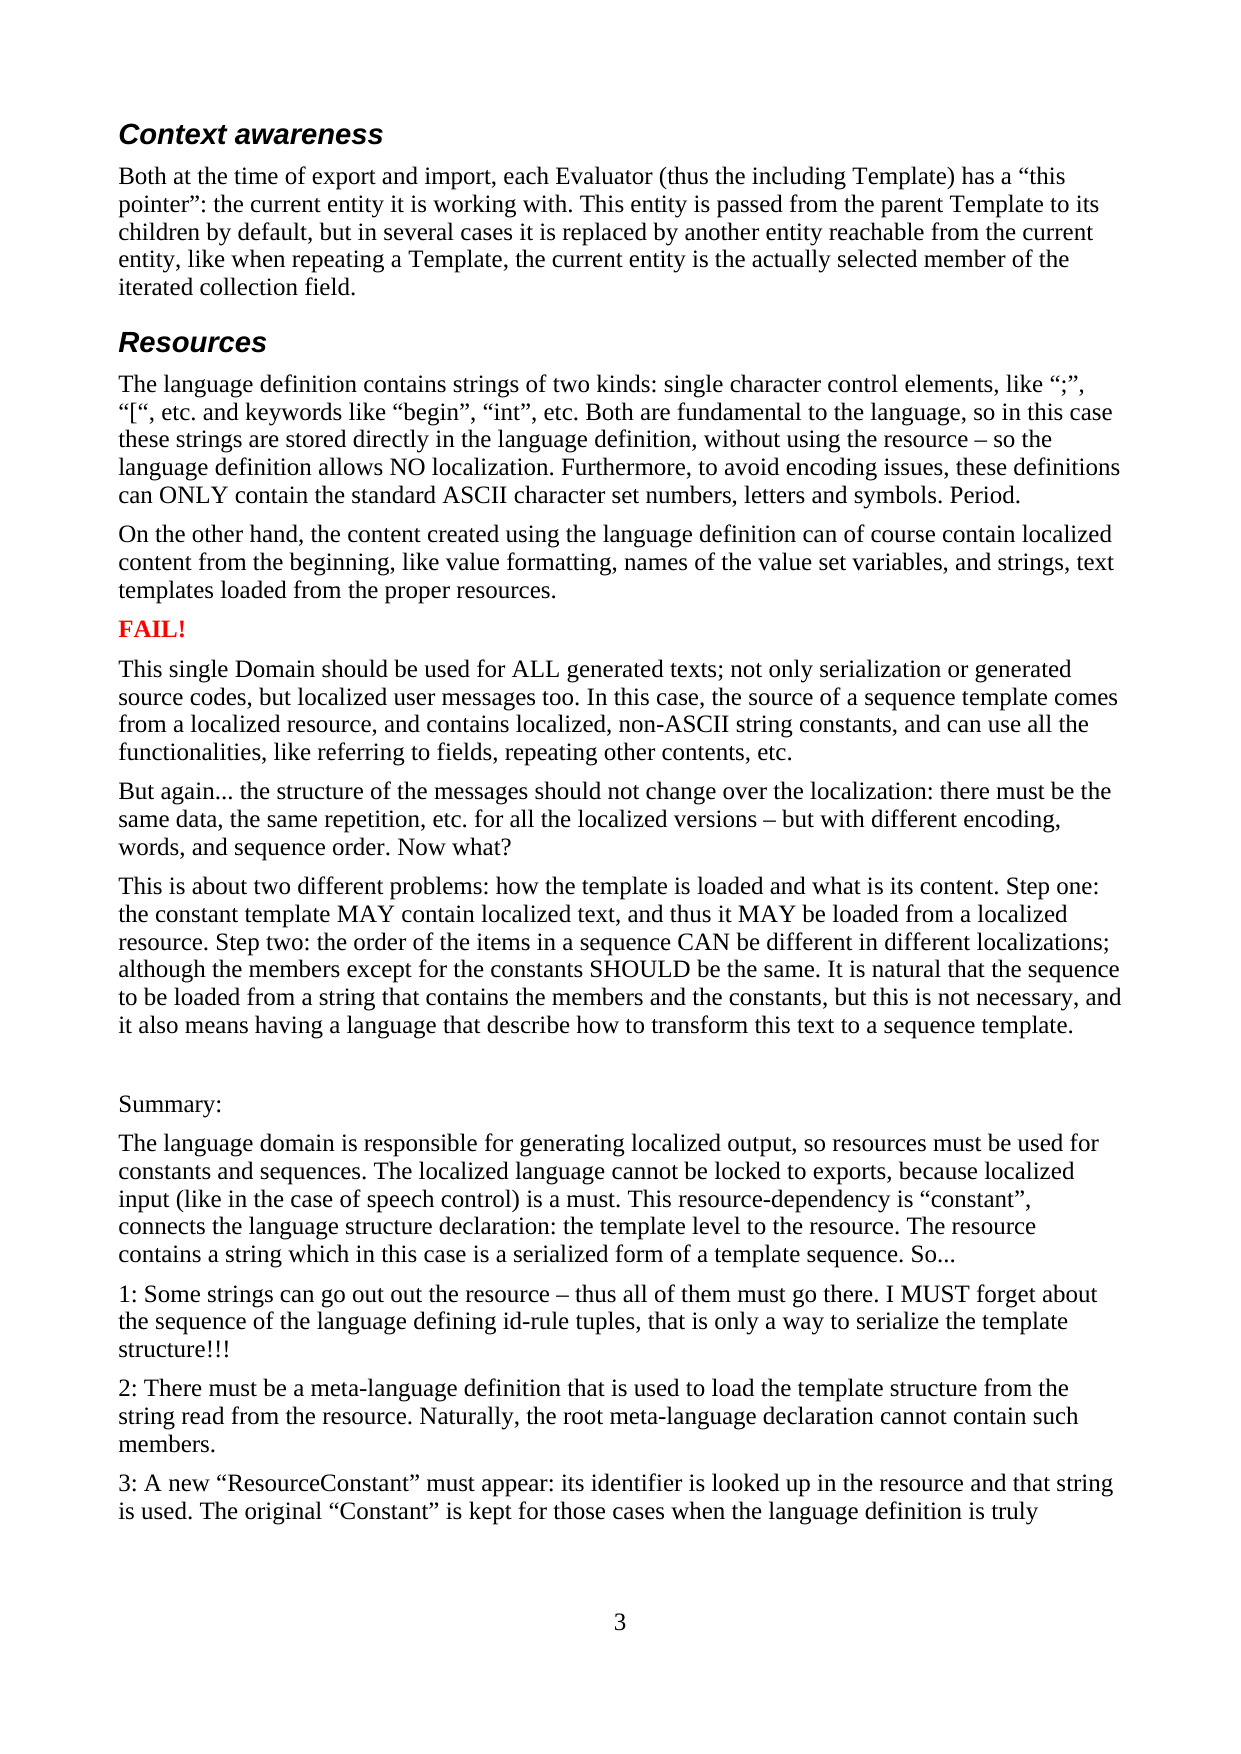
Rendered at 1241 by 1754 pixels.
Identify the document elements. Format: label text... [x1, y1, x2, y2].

text Both at the time of export and import, each Evaluator (thus the including Template) has a “this pointer”: the current entity it is working with. This entity is passed from the parent Template to its children by default, but in several cases it is replaced by another entity reachable from the current entity, like when repeating a Template, the current entity is the actually selected member of the iterated collection field. [118, 162, 1122, 301]
text But again... the structure of the messages should not change over the localization: there must be the same data, the same repetition, etc. for all the localized versions – but with different encoding, words, and sequence order. Now what? [118, 777, 1122, 861]
text This single Domain should be used for ALL generated texts; not only serialization or generated source codes, but localized user messages too. In this case, the source of a sequence template comes from a localized resource, and contains localized, non-ASCII string constants, and can use all the functionalities, like referring to fields, repeating other contents, etc. [118, 655, 1122, 766]
text On the other hand, the content created using the language definition can of course contain localized content from the beginning, like value formatting, names of the value set variables, and strings, text templates loaded from the proper resources. [118, 521, 1122, 604]
text The language definition contains strings of two kinds: single character control elements, like “;”, “[“, etc. and keywords like “begin”, “int”, etc. Both are fundamental to the language, so in this case these strings are stored directly in the language definition, without using the resource – so the language definition allows NO localization. Furthermore, to avoid encoding issues, these definitions can ONLY contain the standard ASCII character set numbers, letters and symbols. Period. [118, 370, 1122, 509]
text This is about two different problems: how the template is loaded and what is its content. Step one: the constant template MAY contain localized text, and thus it MAY be loaded from a localized resource. Step two: the order of the items in a sequence CAN be different in different localizations; although the members except for the constants SHOULD be the same. It is natural that the sequence to be loaded from a string that contains the members and the constants, but this is not necessary, and it also means having a language that describe how to transform this text to a sequence template. [118, 872, 1122, 1039]
text Summary: [118, 1090, 1122, 1118]
subtitle Context awareness [118, 118, 1122, 151]
subtitle Resources [118, 326, 1122, 358]
text The language domain is responsible for generating localized output, so resources must be used for constants and sequences. The localized language cannot be locked to exports, because localized input (like in the case of speech control) is a must. This resource-dependency is “constant”, connects the language structure declaration: the template level to the resource. The resource contains a string which in this case is a serialized form of a template sequence. So... [118, 1129, 1122, 1268]
text FAIL! [118, 615, 1122, 643]
text 1: Some strings can go out out the resource – thus all of them must go there. I MUST forget about the sequence of the language defining id-rule tuples, that is only a way to serialize the template structure!!! [118, 1280, 1122, 1363]
text 2: There must be a meta-language definition that is used to load the template structure from the string read from the resource. Naturally, the root meta-language declaration cannot contain such members. [118, 1374, 1122, 1458]
text 3: A new “ResourceConstant” must appear: its identifier is looked up in the resource and that string is used. The original “Constant” is kept for those cases when the language definition is truly [118, 1469, 1122, 1525]
